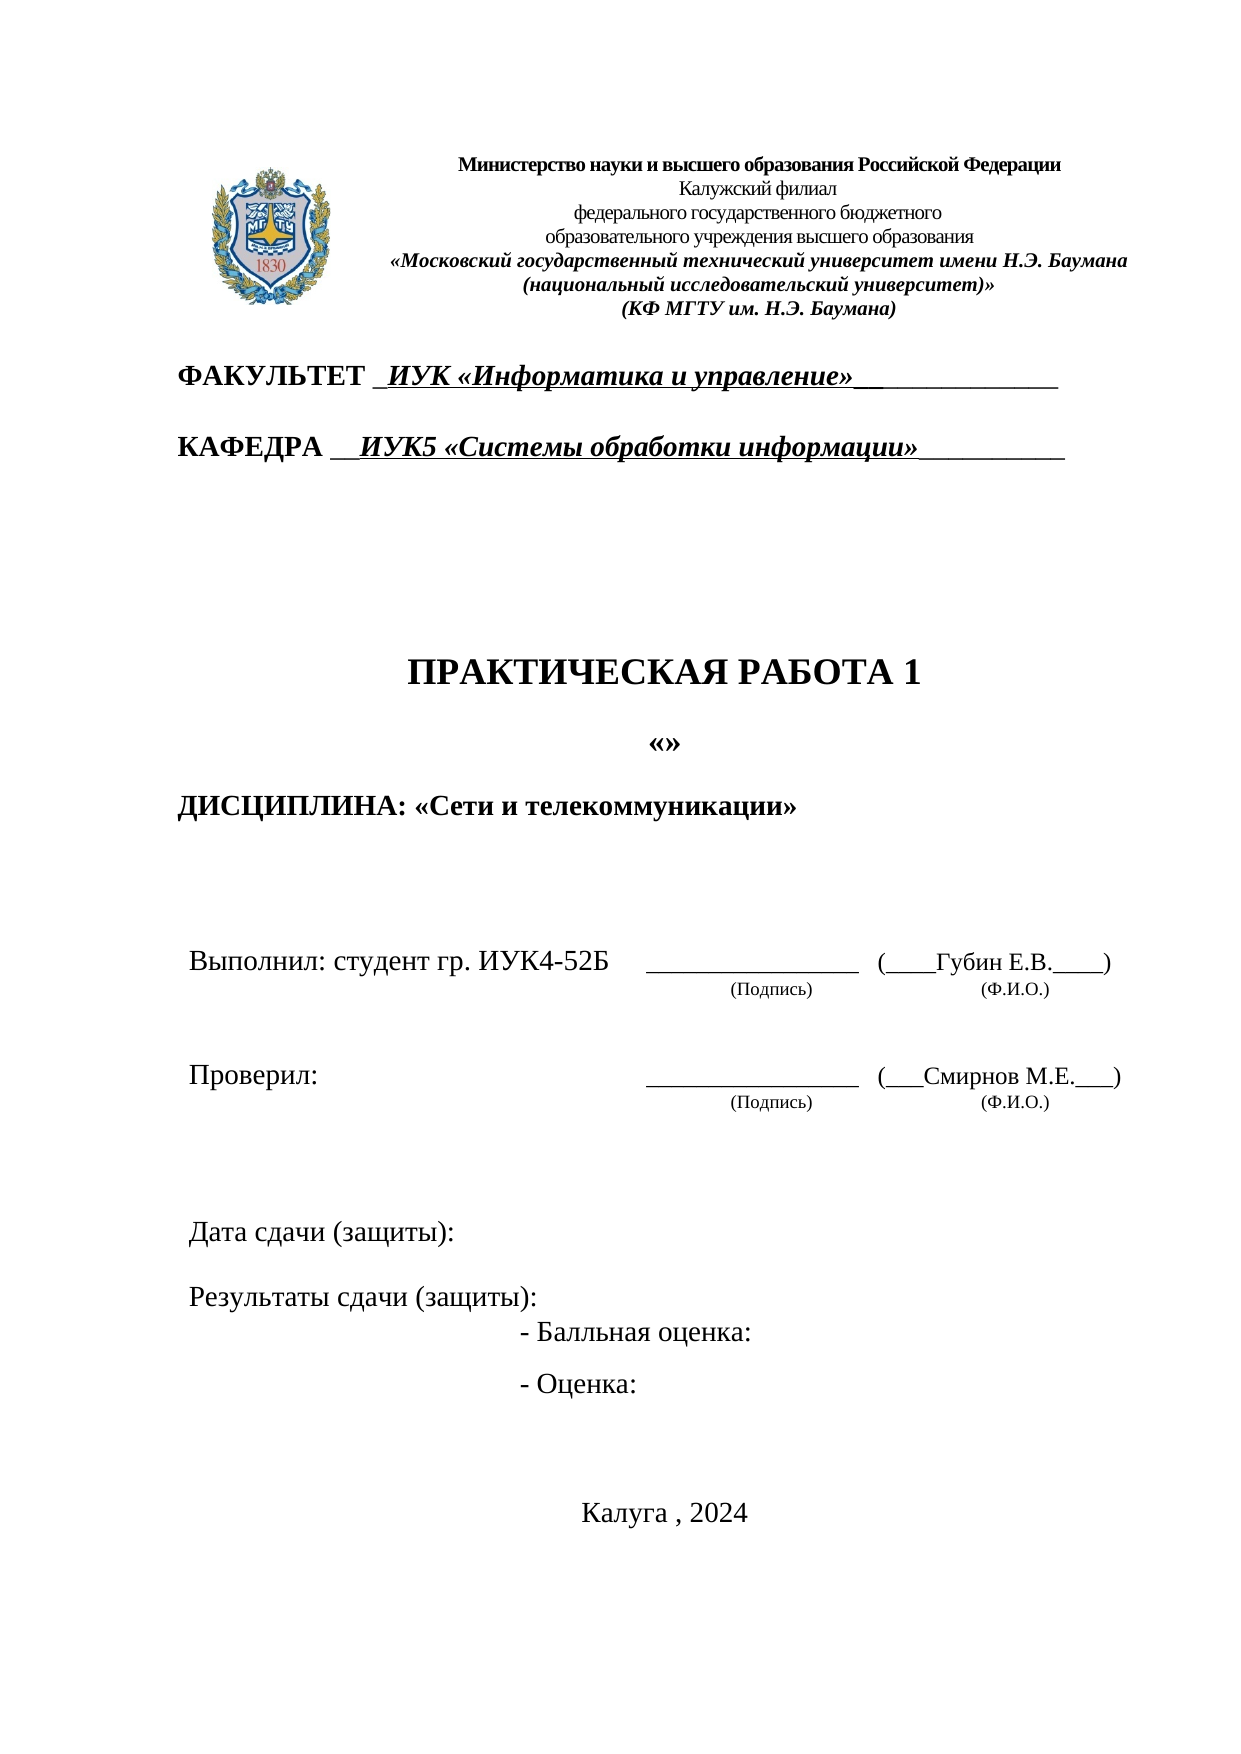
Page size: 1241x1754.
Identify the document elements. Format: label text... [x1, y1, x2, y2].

text ФАКУЛЬТЕТ _ИУК «Информатика и управление»______________ [177, 358, 1152, 391]
table_cell [177, 1314, 508, 1428]
table_header [189, 152, 354, 320]
table_cell Дата сдачи (защиты): Результаты сдачи (защиты): [177, 1150, 1174, 1314]
table_cell Проверил: [177, 1036, 635, 1150]
table_header _________________ (____Губин Е.В.____) (Подпись) (Ф.И.О.) [635, 922, 1174, 1036]
table_header Министерство науки и высшего образования Российской Федерации Калужский филиал федерального государственного бюджетного образовательного учреждения высшего образования «Московский государственный технический университет имени Н.Э. Баумана (национальный исследовательский университет)» (КФ МГТУ им. Н.Э. Баумана) [354, 152, 1166, 320]
table_cell _________________ (___Смирнов М.Е.___) (Подпись) (Ф.И.О.) [635, 1036, 1174, 1150]
text ДИСЦИПЛИНА: «Сети и телекоммуникации» [177, 788, 1152, 822]
picture [211, 167, 331, 305]
text ПРАКТИЧЕСКАЯ РАБОТА 1 [177, 649, 1152, 692]
table_cell - Балльная оценка: - Оценка: [508, 1314, 1174, 1428]
text Калуга , 2024 [177, 1496, 1152, 1529]
text КАФЕДРА __ИУК5 «Системы обработки информации»__________ [177, 429, 1152, 462]
table_header Выполнил: студент гр. ИУК4-52Б [177, 922, 635, 1036]
text «» [177, 721, 1152, 759]
